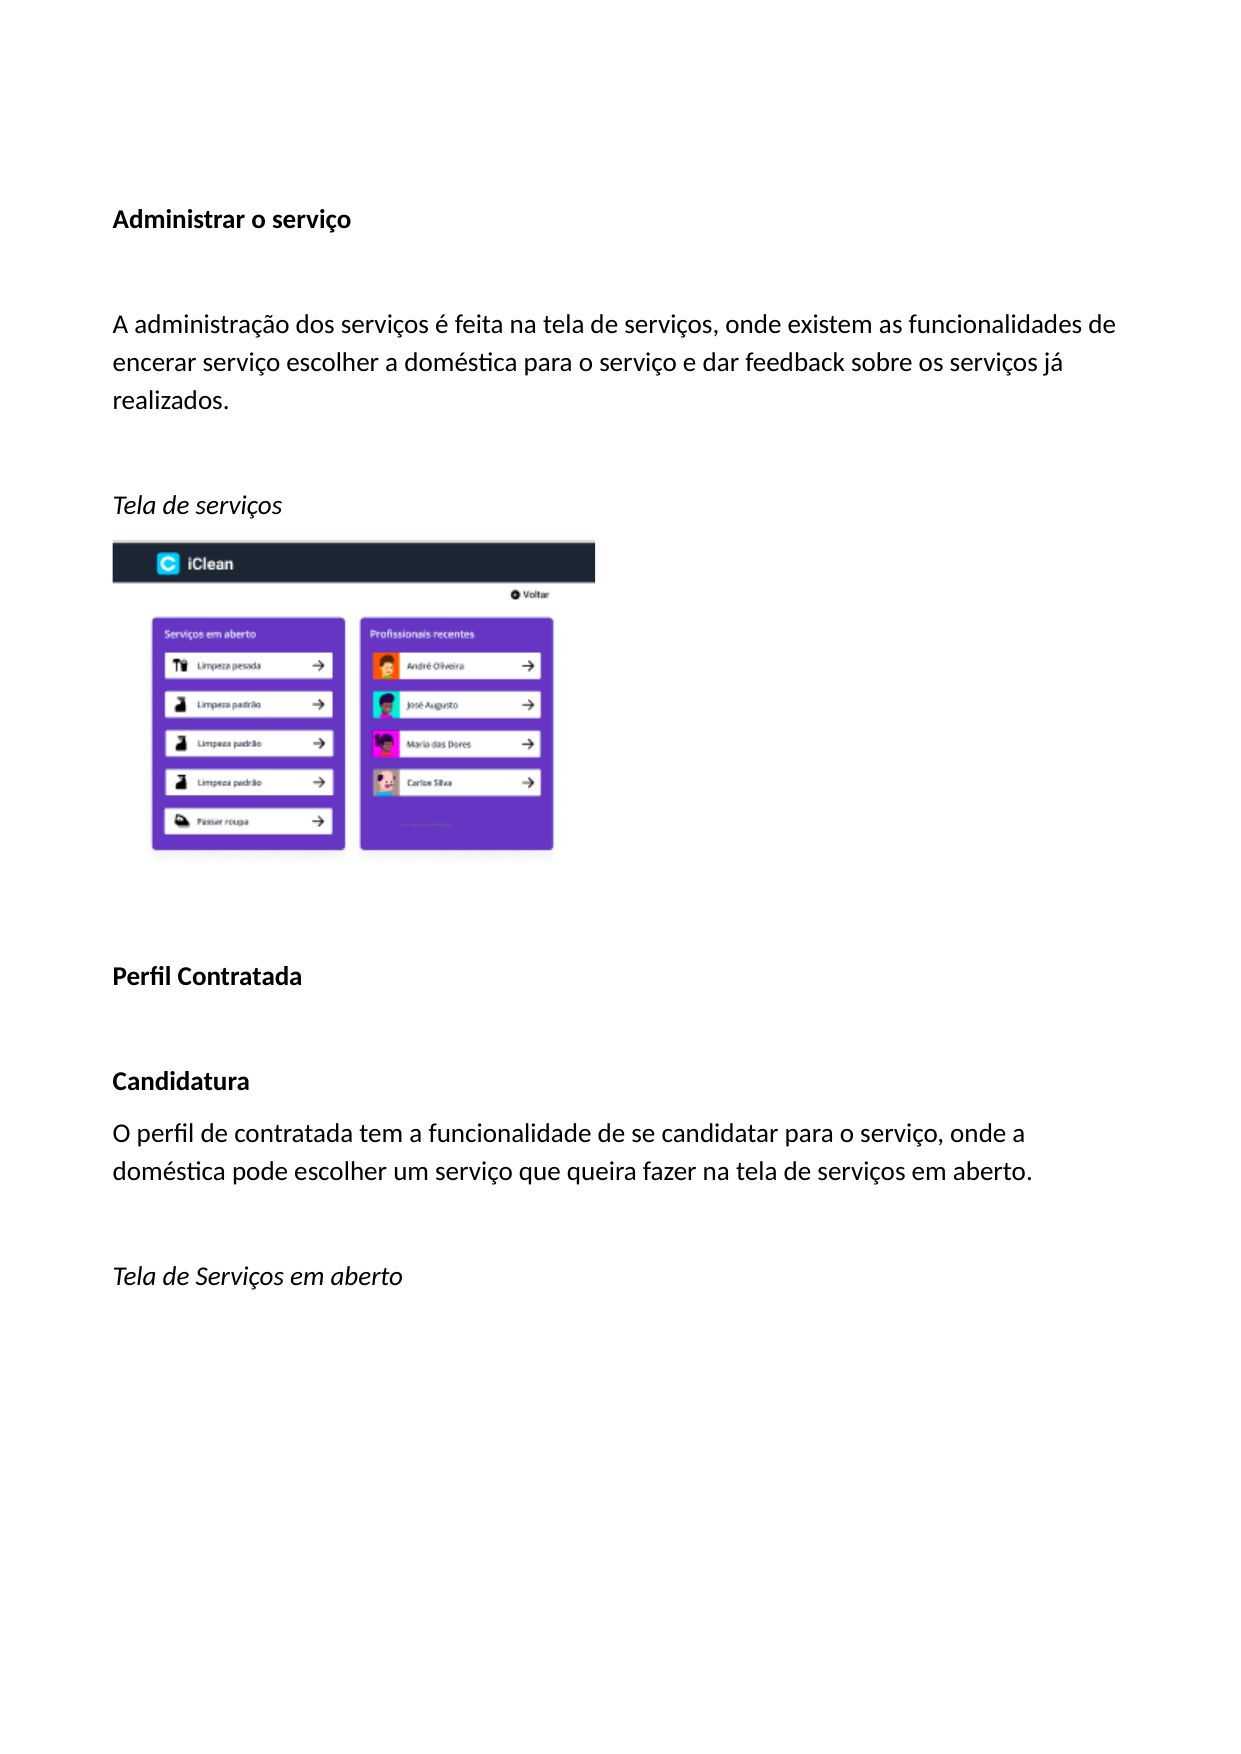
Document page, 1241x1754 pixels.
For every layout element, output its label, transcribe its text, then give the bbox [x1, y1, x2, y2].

text O perfil de contratada tem a funcionalidade de se candidatar para o serviço, onde a doméstica pode escolher um serviço que queira fazer na tela de serviços em aberto. [112, 1117, 1128, 1187]
text Candidatura [112, 1064, 1128, 1097]
text A administração dos serviços é feita na tela de serviços, onde existem as funcionalidades de encerar serviço escolher a doméstica para o serviço e dar feedback sobre os serviços já realizados. [112, 307, 1128, 416]
text Perfil Contratada [112, 959, 1128, 992]
text Tela de serviços [112, 488, 1128, 521]
text Tela de Serviços em aberto [112, 1259, 1128, 1292]
text Administrar o serviço [112, 202, 1128, 236]
